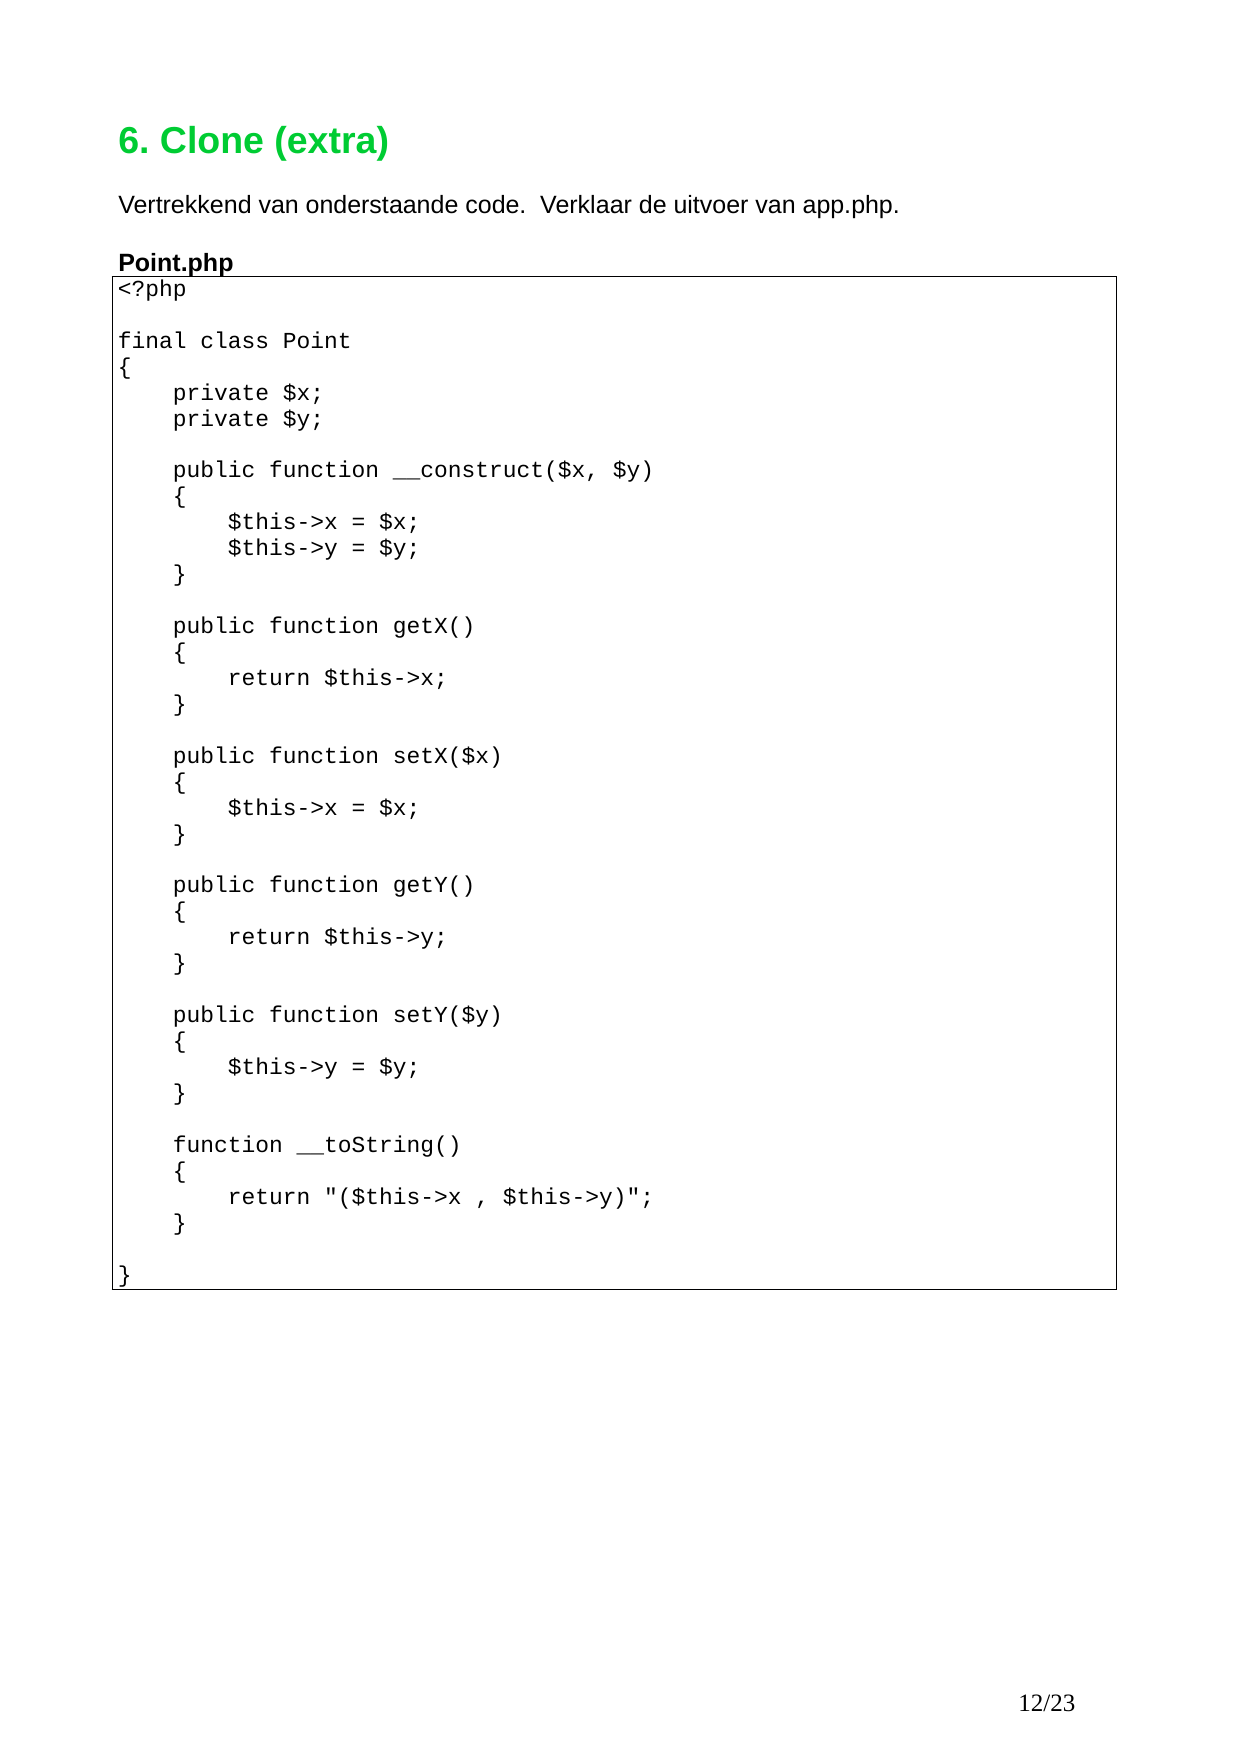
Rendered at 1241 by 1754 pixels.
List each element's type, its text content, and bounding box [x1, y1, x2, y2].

table_header <?php final class Point { private $x; private $y; public function __construct($x, $y) { $this->x = $x; $this->y = $y; } public function getX() { return $this->x; } public function setX($x) { $this->x = $x; } public function getY() { return $this->y; } public function setY($y) { $this->y = $y; } function __toString() { return "($this->x , $this->y)"; } } [113, 277, 1116, 1289]
text Vertrekkend van onderstaande code. Verklaar de uitvoer van app.php. [118, 190, 1122, 219]
text Point.php [118, 247, 1122, 276]
text 6. Clone (extra) [118, 118, 1122, 161]
